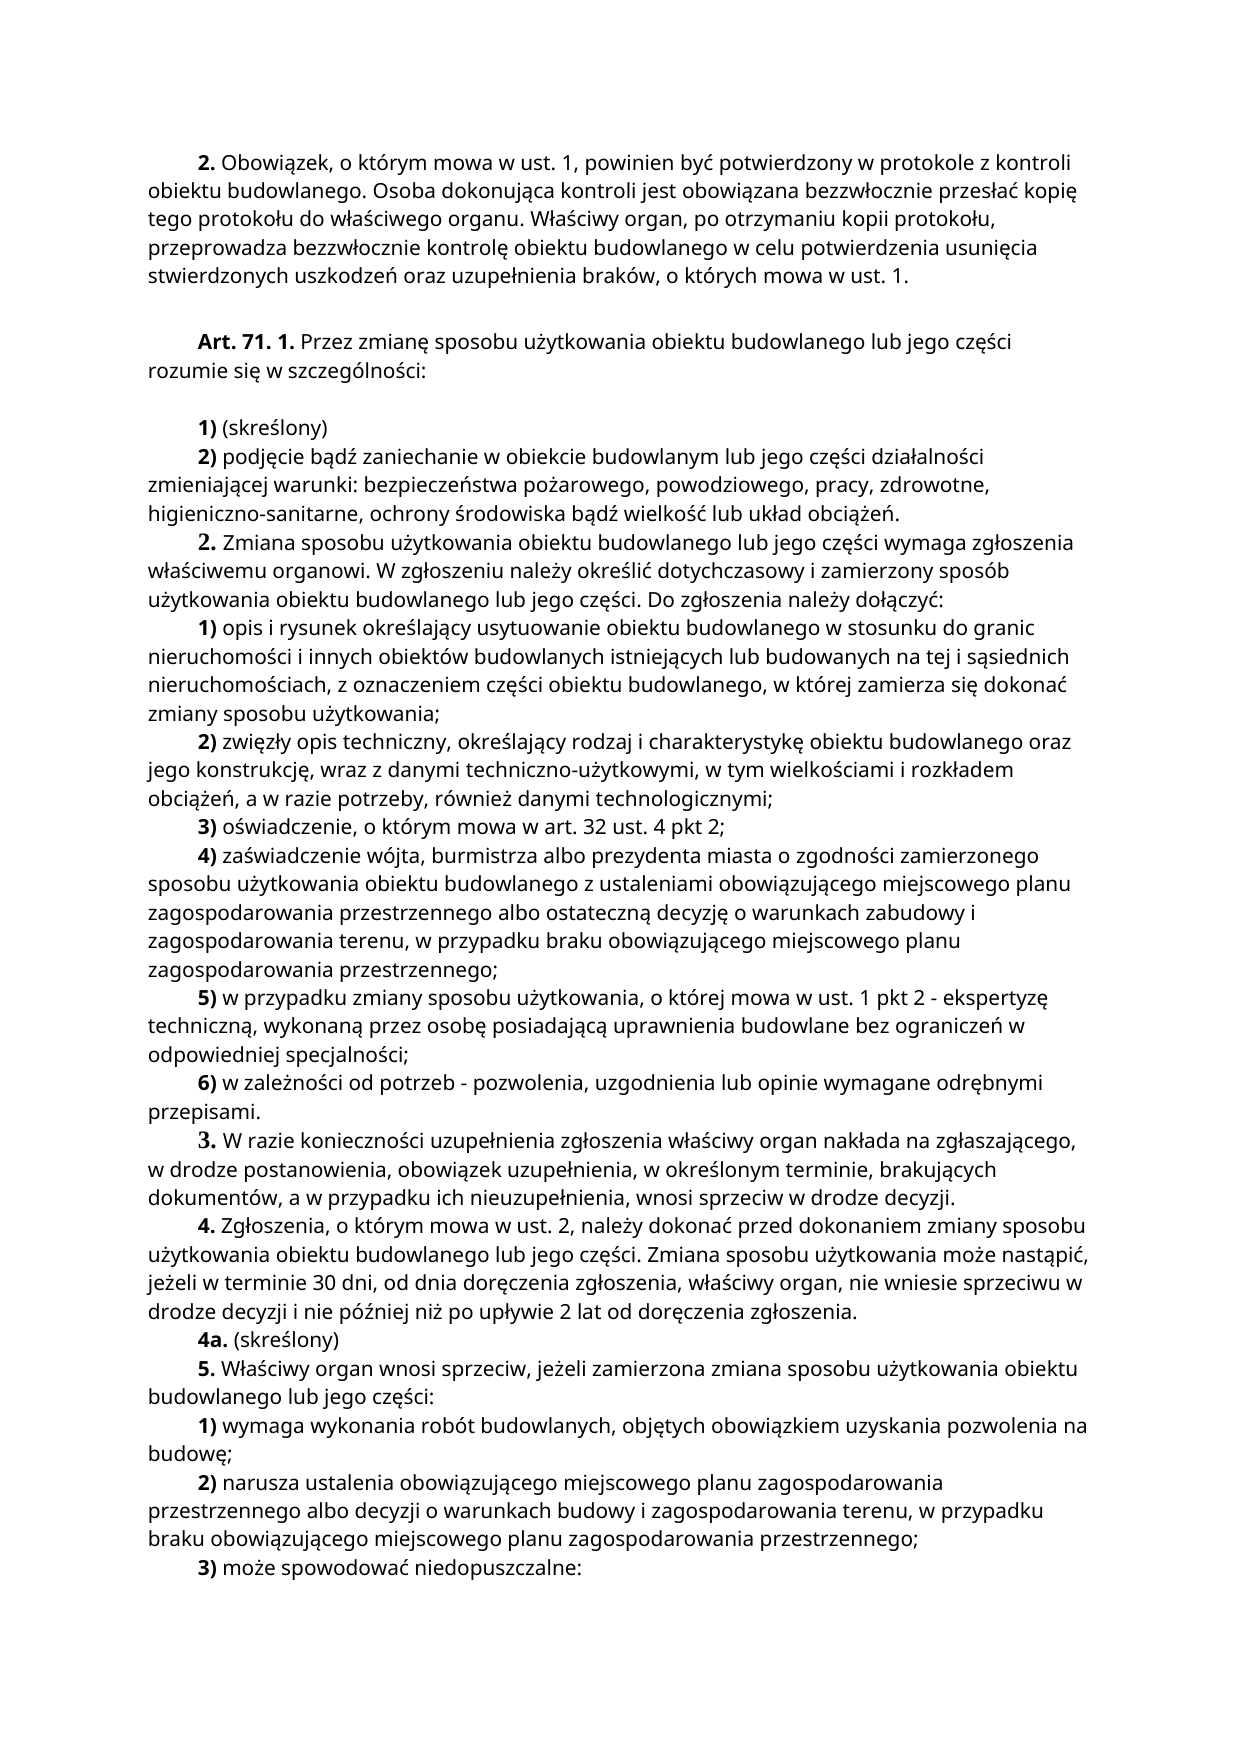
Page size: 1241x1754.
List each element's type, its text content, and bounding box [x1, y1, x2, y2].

text 2. Zmiana sposobu użytkowania obiektu budowlanego lub jego części wymaga zgłoszenia właściwemu organowi. W zgłoszeniu należy określić dotychczasowy i zamierzony sposób użytkowania obiektu budowlanego lub jego części. Do zgłoszenia należy dołączyć: [148, 527, 1093, 613]
text 3) może spowodować niedopuszczalne: [148, 1553, 1093, 1581]
text 5. Właściwy organ wnosi sprzeciw, jeżeli zamierzona zmiana sposobu użytkowania obiektu budowlanego lub jego części: [148, 1354, 1093, 1411]
text 4) zaświadczenie wójta, burmistrza albo prezydenta miasta o zgodności zamierzonego sposobu użytkowania obiektu budowlanego z ustaleniami obowiązującego miejscowego planu zagospodarowania przestrzennego albo ostateczną decyzję o warunkach zabudowy i zagospodarowania terenu, w przypadku braku obowiązującego miejscowego planu zagospodarowania przestrzennego; [148, 841, 1093, 983]
text 4a. (skreślony) [148, 1325, 1093, 1354]
text 2) zwięzły opis techniczny, określający rodzaj i charakterystykę obiektu budowlanego oraz jego konstrukcję, wraz z danymi techniczno-użytkowymi, w tym wielkościami i rozkładem obciążeń, a w razie potrzeby, również danymi technologicznymi; [148, 727, 1093, 812]
text 3) oświadczenie, o którym mowa w art. 32 ust. 4 pkt 2; [148, 812, 1093, 841]
text 6) w zależności od potrzeb - pozwolenia, uzgodnienia lub opinie wymagane odrębnymi przepisami. [148, 1068, 1093, 1125]
text 3. W razie konieczności uzupełnienia zgłoszenia właściwy organ nakłada na zgłaszającego, w drodze postanowienia, obowiązek uzupełnienia, w określonym terminie, brakujących dokumentów, a w przypadku ich nieuzupełnienia, wnosi sprzeciw w drodze decyzji. [148, 1125, 1093, 1212]
text 1) opis i rysunek określający usytuowanie obiektu budowlanego w stosunku do granic nieruchomości i innych obiektów budowlanych istniejących lub budowanych na tej i sąsiednich nieruchomościach, z oznaczeniem części obiektu budowlanego, w której zamierza się dokonać zmiany sposobu użytkowania; [148, 613, 1093, 727]
text 2. Obowiązek, o którym mowa w ust. 1, powinien być potwierdzony w protokole z kontroli obiektu budowlanego. Osoba dokonująca kontroli jest obowiązana bezzwłocznie przesłać kopię tego protokołu do właściwego organu. Właściwy organ, po otrzymaniu kopii protokołu, przeprowadza bezzwłocznie kontrolę obiektu budowlanego w celu potwierdzenia usunięcia stwierdzonych uszkodzeń oraz uzupełnienia braków, o których mowa w ust. 1. [148, 148, 1093, 290]
text Art. 71. 1. Przez zmianę sposobu użytkowania obiektu budowlanego lub jego części rozumie się w szczególności: [148, 327, 1093, 384]
text 1) (skreślony) [148, 413, 1093, 442]
text 1) wymaga wykonania robót budowlanych, objętych obowiązkiem uzyskania pozwolenia na budowę; [148, 1411, 1093, 1468]
text 5) w przypadku zmiany sposobu użytkowania, o której mowa w ust. 1 pkt 2 - ekspertyzę techniczną, wykonaną przez osobę posiadającą uprawnienia budowlane bez ograniczeń w odpowiedniej specjalności; [148, 983, 1093, 1068]
text 4. Zgłoszenia, o którym mowa w ust. 2, należy dokonać przed dokonaniem zmiany sposobu użytkowania obiektu budowlanego lub jego części. Zmiana sposobu użytkowania może nastąpić, jeżeli w terminie 30 dni, od dnia doręczenia zgłoszenia, właściwy organ, nie wniesie sprzeciwu w drodze decyzji i nie później niż po upływie 2 lat od doręczenia zgłoszenia. [148, 1212, 1093, 1325]
text 2) narusza ustalenia obowiązującego miejscowego planu zagospodarowania przestrzennego albo decyzji o warunkach budowy i zagospodarowania terenu, w przypadku braku obowiązującego miejscowego planu zagospodarowania przestrzennego; [148, 1468, 1093, 1553]
text 2) podjęcie bądź zaniechanie w obiekcie budowlanym lub jego części działalności zmieniającej warunki: bezpieczeństwa pożarowego, powodziowego, pracy, zdrowotne, higieniczno-sanitarne, ochrony środowiska bądź wielkość lub układ obciążeń. [148, 442, 1093, 527]
